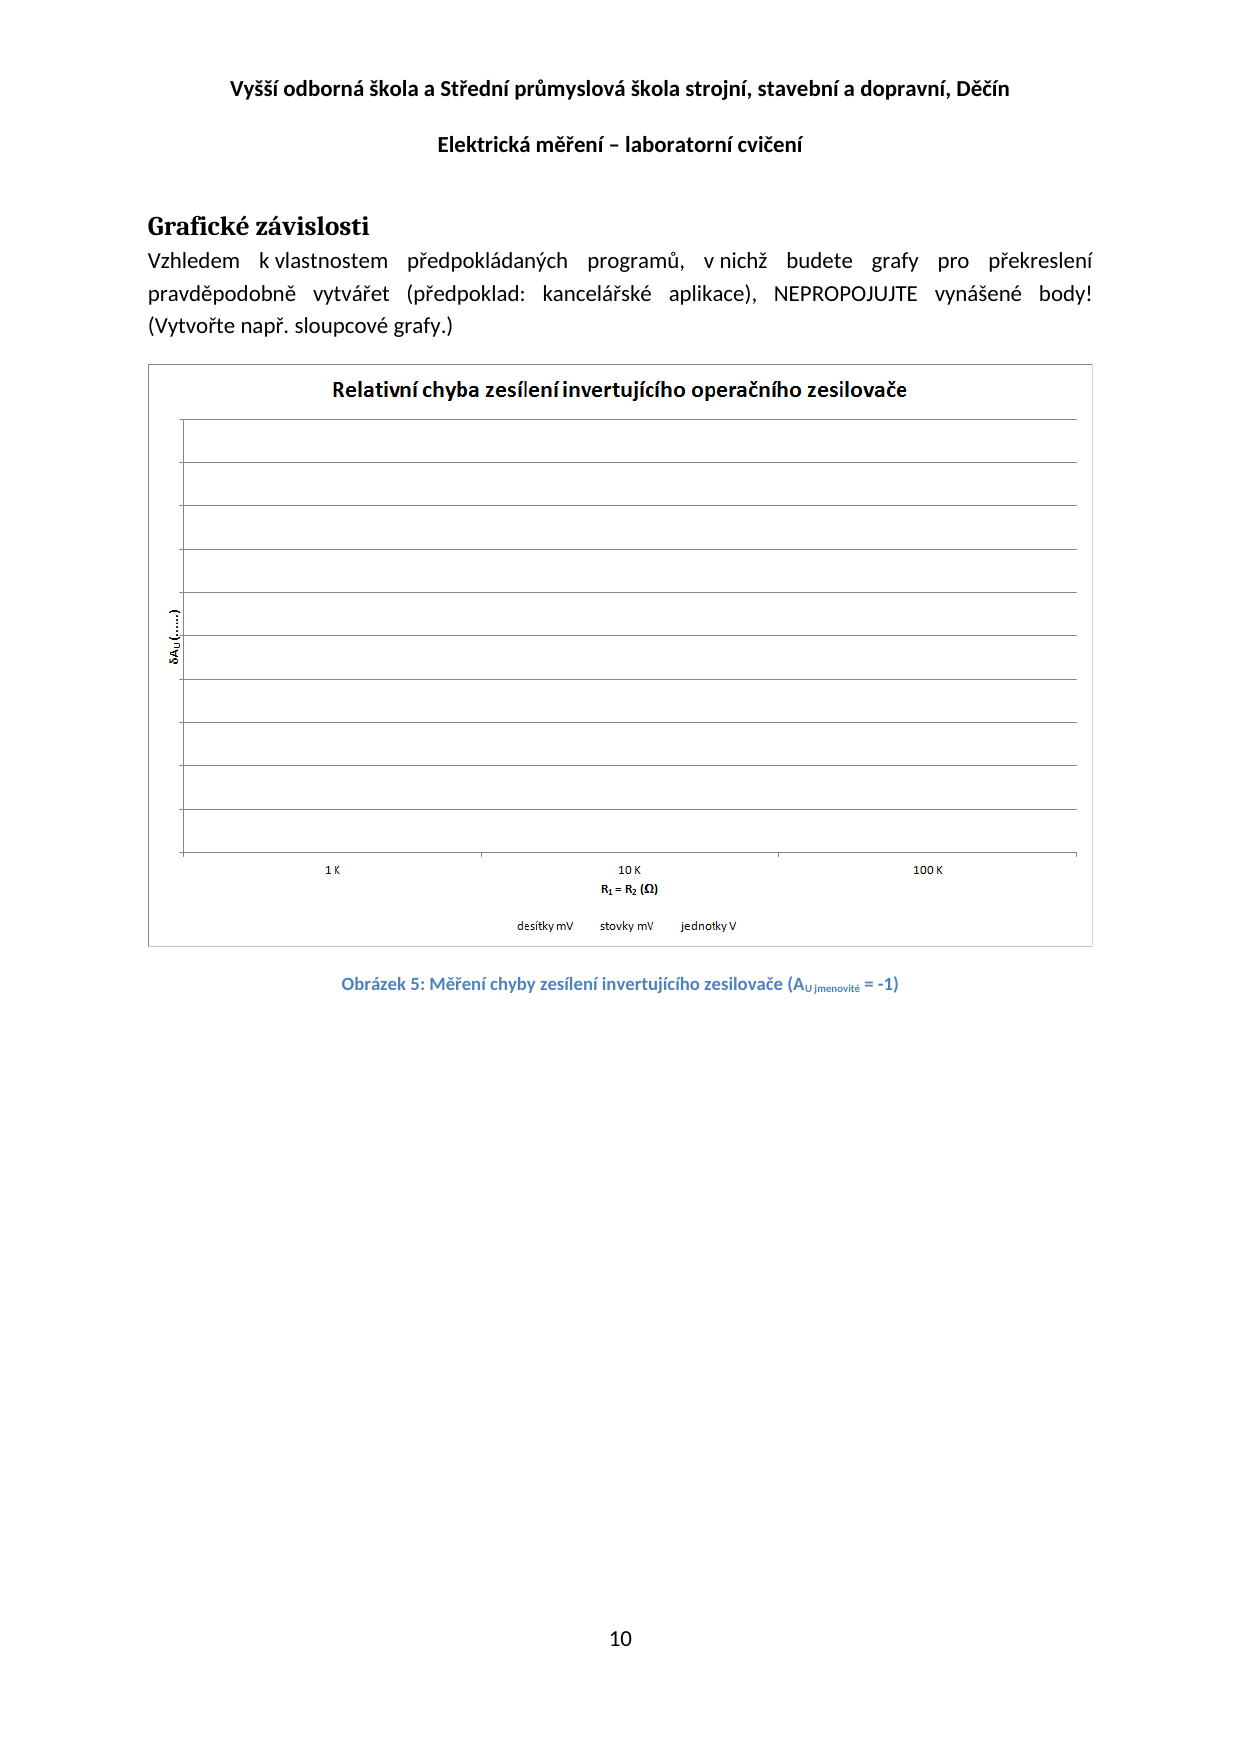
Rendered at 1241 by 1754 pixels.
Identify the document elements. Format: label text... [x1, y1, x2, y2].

text Obrázek 5: Měření chyby zesílení invertujícího zesilovače (AU jmenovité = -1) [148, 972, 1093, 995]
picture [147, 363, 1093, 947]
subtitle Grafické závislosti [148, 211, 1093, 242]
text Vzhledem k vlastnostem předpokládaných programů, v nichž budete grafy pro překreslení pravděpodobně vytvářet (předpoklad: kancelářské aplikace), NEPROPOJUJTE vynášené body! (Vytvořte např. sloupcové grafy.) [148, 247, 1093, 339]
